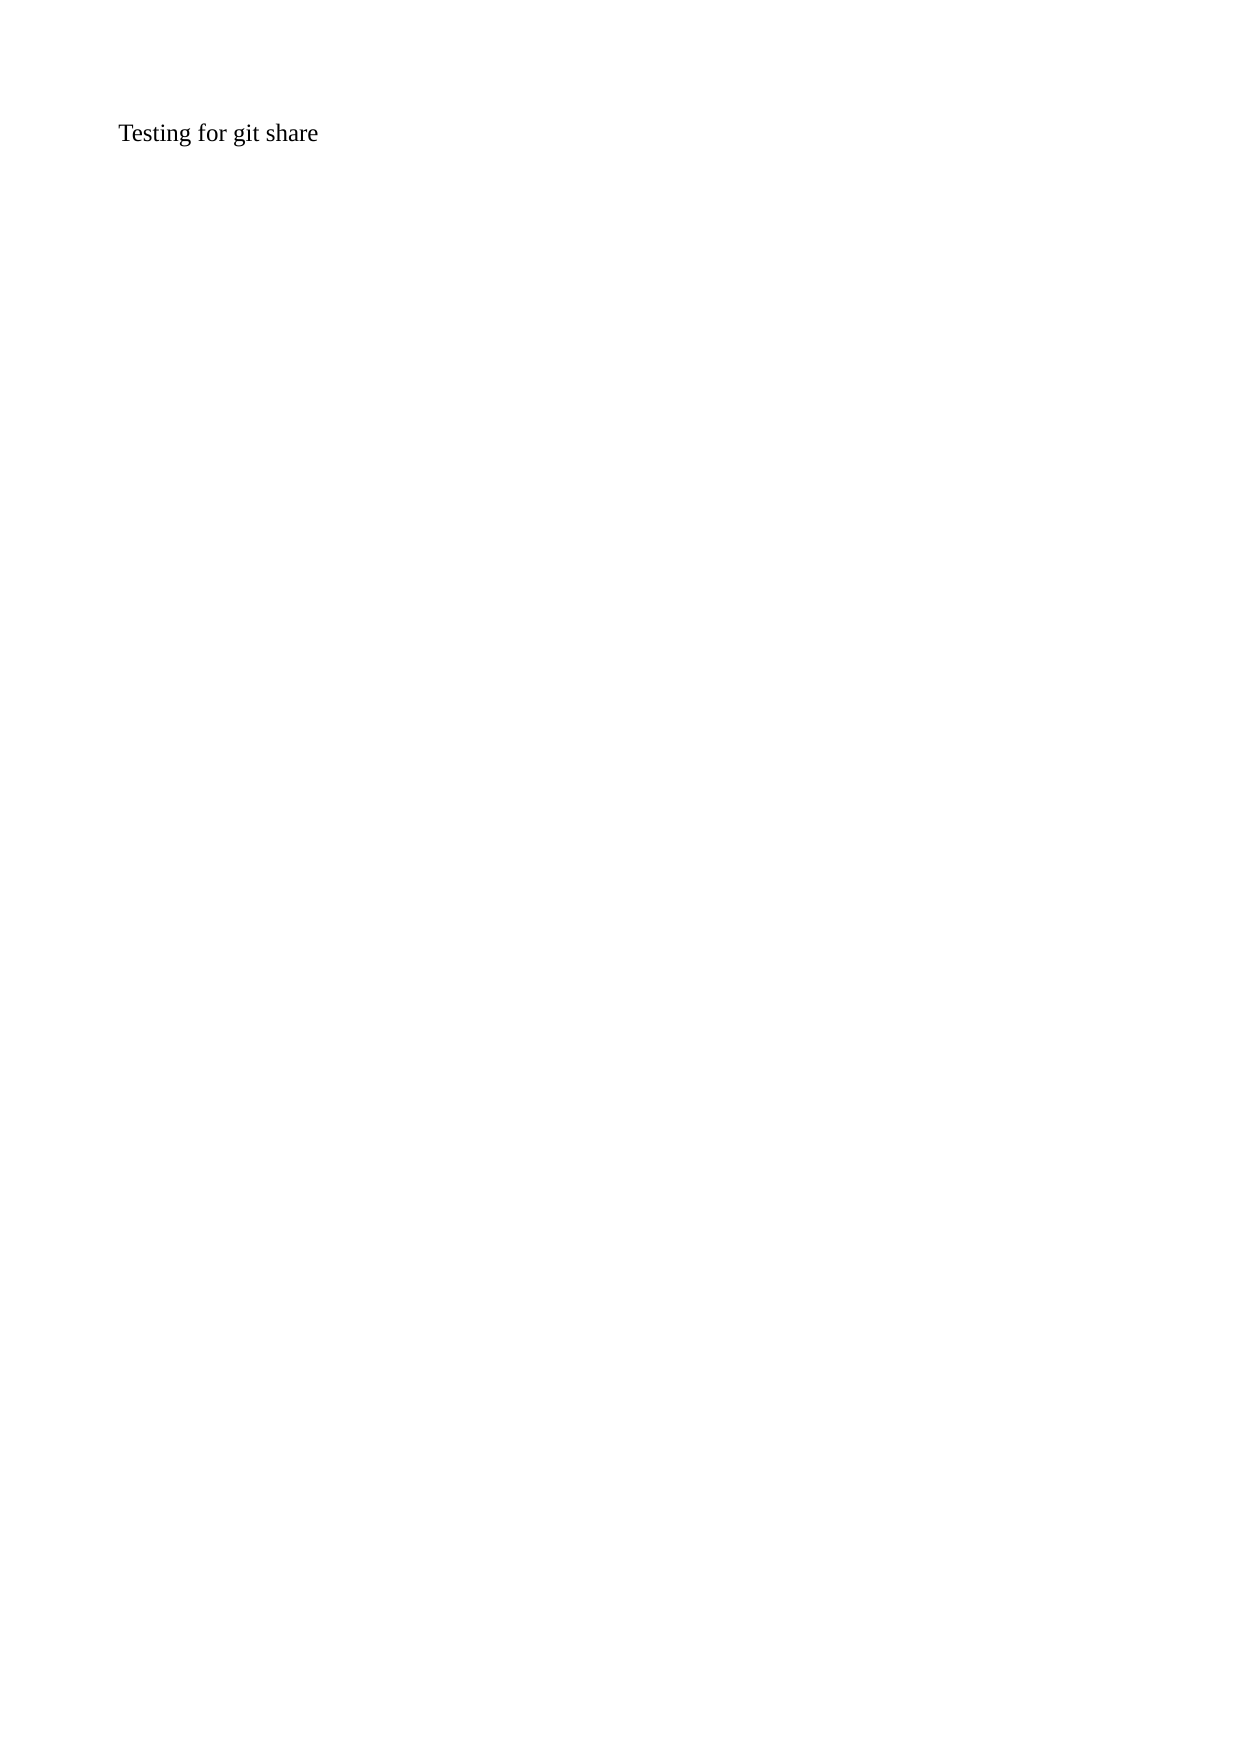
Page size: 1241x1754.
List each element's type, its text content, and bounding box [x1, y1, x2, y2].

text Testing for git share [118, 118, 1122, 147]
